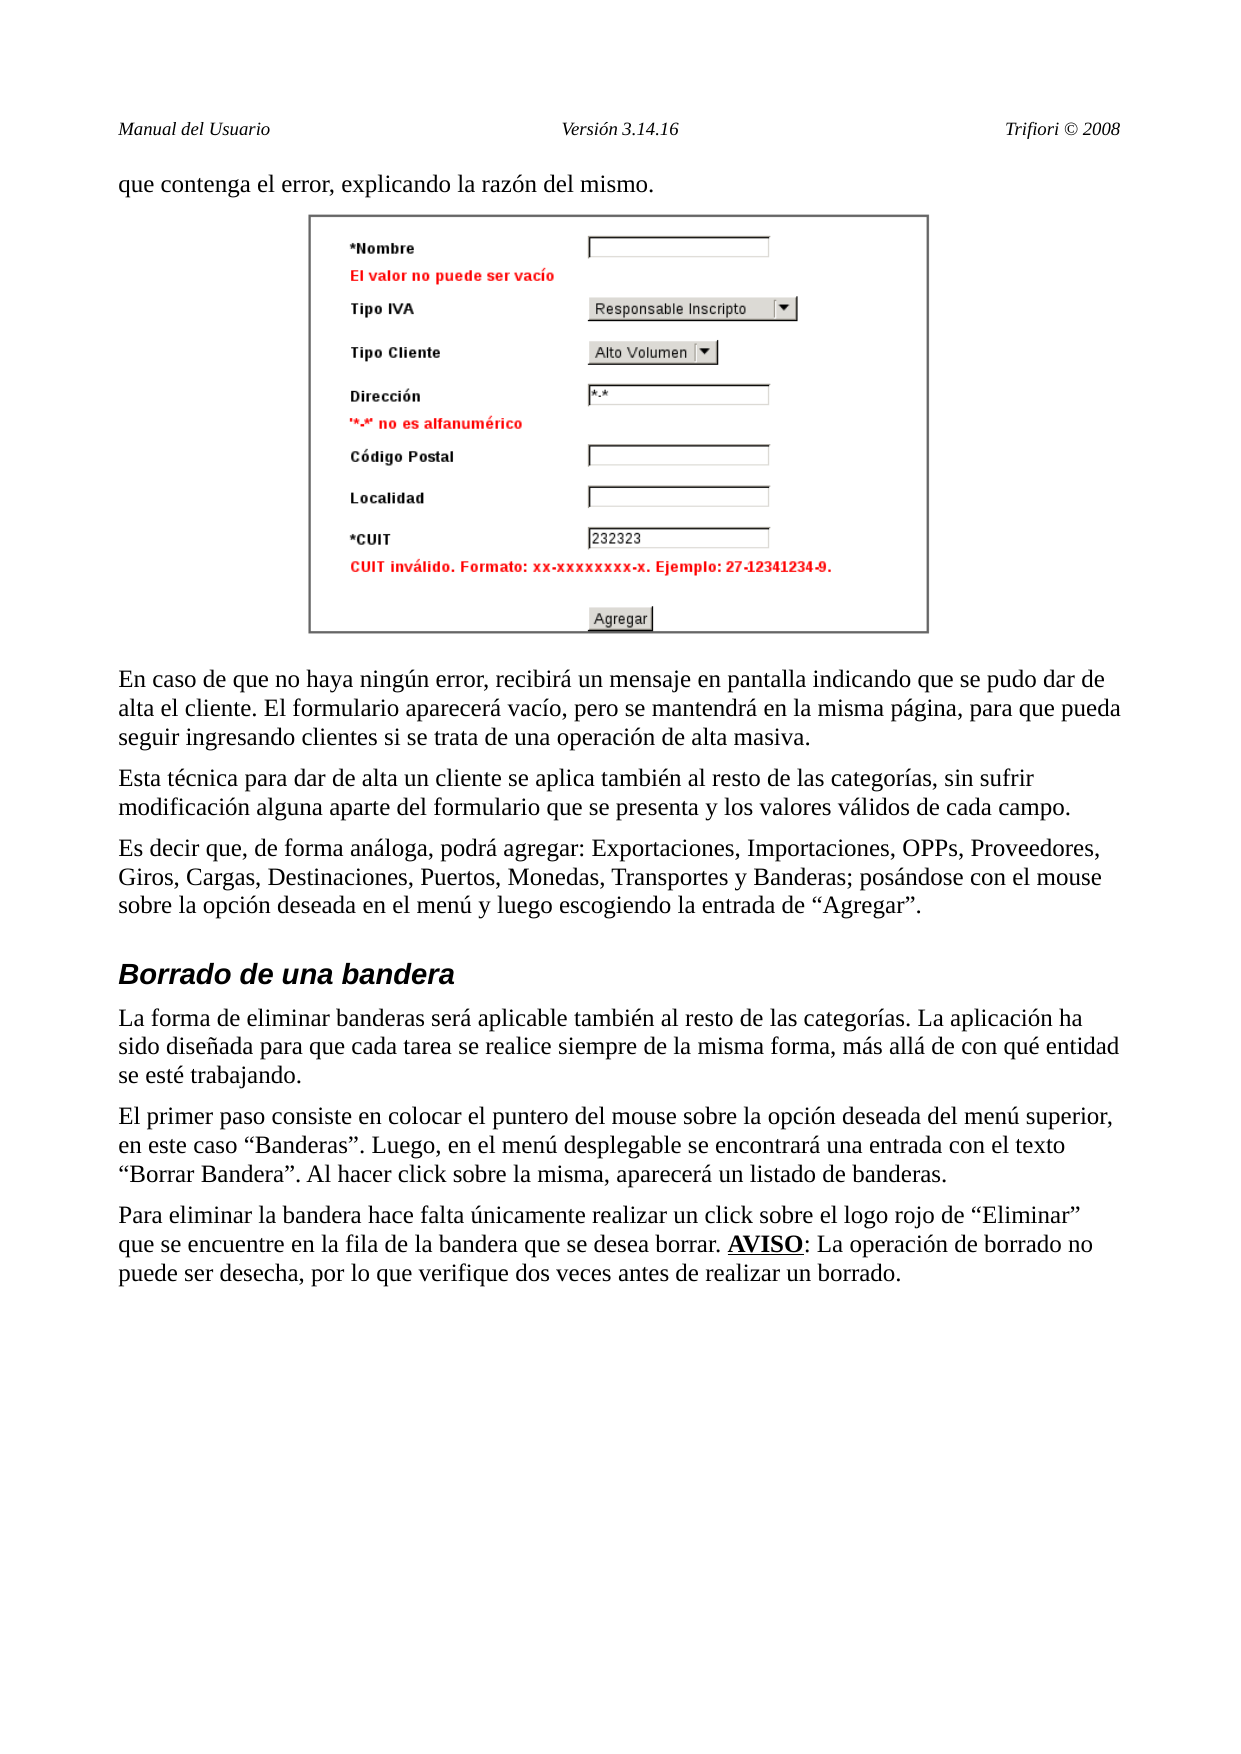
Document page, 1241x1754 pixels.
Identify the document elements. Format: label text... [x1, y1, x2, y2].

text El primer paso consiste en colocar el puntero del mouse sobre la opción deseada del menú superior, en este caso “Banderas”. Luego, en el menú desplegable se encontrará una entrada con el texto “Borrar Bandera”. Al hacer click sobre la misma, aparecerá un listado de banderas. [118, 1101, 1122, 1188]
text Esta técnica para dar de alta un cliente se aplica también al resto de las categorías, sin sufrir modificación alguna aparte del formulario que se presenta y los valores válidos de cada campo. [118, 763, 1122, 820]
text Para eliminar la bandera hace falta únicamente realizar un click sobre el logo rojo de “Eliminar” que se encuentre en la fila de la bandera que se desea borrar. AVISO: La operación de borrado no puede ser desecha, por lo que verifique dos veces antes de realizar un borrado. [118, 1200, 1122, 1286]
text que contenga el error, explicando la razón del mismo. [118, 169, 1122, 198]
text En caso de que no haya ningún error, recibirá un mensaje en pantalla indicando que se pudo dar de alta el cliente. El formulario aparecerá vacío, pero se mantendrá en la misma página, para que pueda seguir ingresando clientes si se trata de una operación de alta masiva. [118, 664, 1122, 750]
text La forma de eliminar banderas será aplicable también al resto de las categorías. La aplicación ha sido diseñada para que cada tarea se realice siempre de la misma forma, más allá de con qué entidad se esté trabajando. [118, 1003, 1122, 1089]
text Es decir que, de forma análoga, podrá agregar: Exportaciones, Importaciones, OPPs, Proveedores, Giros, Cargas, Destinaciones, Puertos, Monedas, Transportes y Banderas; posándose con el mouse sobre la opción deseada en el menú y luego escogiendo la entrada de “Agregar”. [118, 833, 1122, 919]
picture [305, 210, 935, 643]
subtitle Borrado de una bandera [118, 957, 1122, 990]
